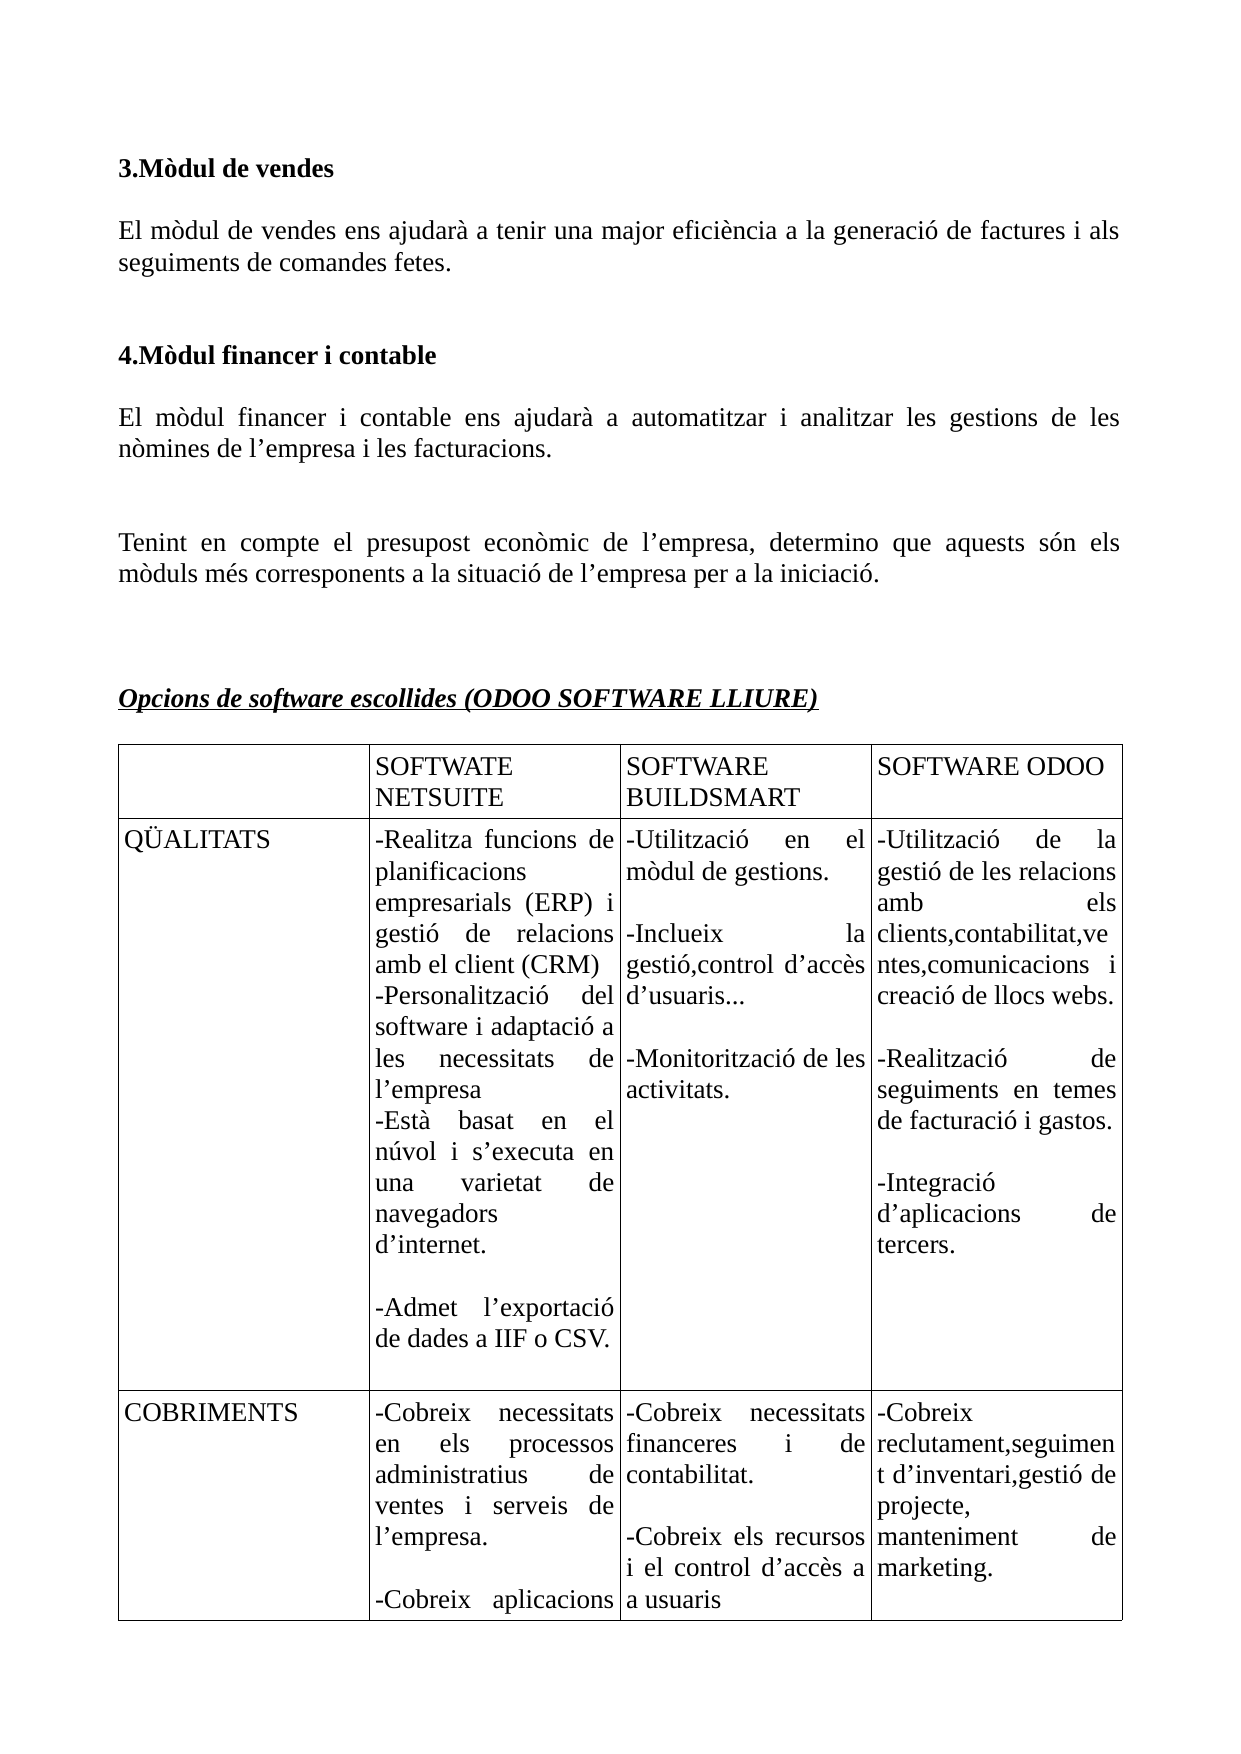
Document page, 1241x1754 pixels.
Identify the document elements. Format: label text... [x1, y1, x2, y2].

text 3.Mòdul de vendes [118, 152, 1122, 183]
text 4.Mòdul financer i contable [118, 339, 1122, 370]
table_cell -Cobreix reclutament,seguiment d’inventari,gestió de projecte, manteniment de marketing. [872, 1391, 1122, 1619]
table_cell COBRIMENTS [119, 1391, 369, 1619]
table_header SOFTWARE ODOO [872, 745, 1122, 818]
table_cell -Utilització de la gestió de les relacions amb els clients,contabilitat,ventes,comunicacions i creació de llocs webs. -Realització de seguiments en temes de facturació i gastos. -Integració d’aplicacions de tercers. [872, 819, 1122, 1390]
text Tenint en compte el presupost econòmic de l’empresa, determino que aquests són els mòduls més corresponents a la situació de l’empresa per a la iniciació. [118, 526, 1122, 588]
text Opcions de software escollides (ODOO SOFTWARE LLIURE) [118, 682, 1122, 713]
table_cell -Cobreix necessitats en els processos administratius de ventes i serveis de l’empresa. -Cobreix aplicacions [370, 1391, 620, 1619]
table_cell -Realitza funcions de planificacions empresarials (ERP) i gestió de relacions amb el client (CRM) -Personalització del software i adaptació a les necessitats de l’empresa -Està basat en el núvol i s’executa en una varietat de navegadors d’internet. -Admet l’exportació de dades a IIF o CSV. [370, 819, 620, 1390]
table_cell -Utilització en el mòdul de gestions. -Inclueix la gestió,control d’accès d’usuaris... -Monitorització de les activitats. [621, 819, 871, 1390]
table_cell QÜALITATS [119, 819, 369, 1390]
text El mòdul financer i contable ens ajudarà a automatitzar i analitzar les gestions de les nòmines de l’empresa i les facturacions. [118, 401, 1122, 464]
table_header SOFTWATE NETSUITE [370, 745, 620, 818]
table_header [119, 745, 369, 818]
table_cell -Cobreix necessitats financeres i de contabilitat. -Cobreix els recursos i el control d’accès a a usuaris [621, 1391, 871, 1619]
table_header SOFTWARE BUILDSMART [621, 745, 871, 818]
text El mòdul de vendes ens ajudarà a tenir una major eficiència a la generació de factures i als seguiments de comandes fetes. [118, 214, 1122, 277]
